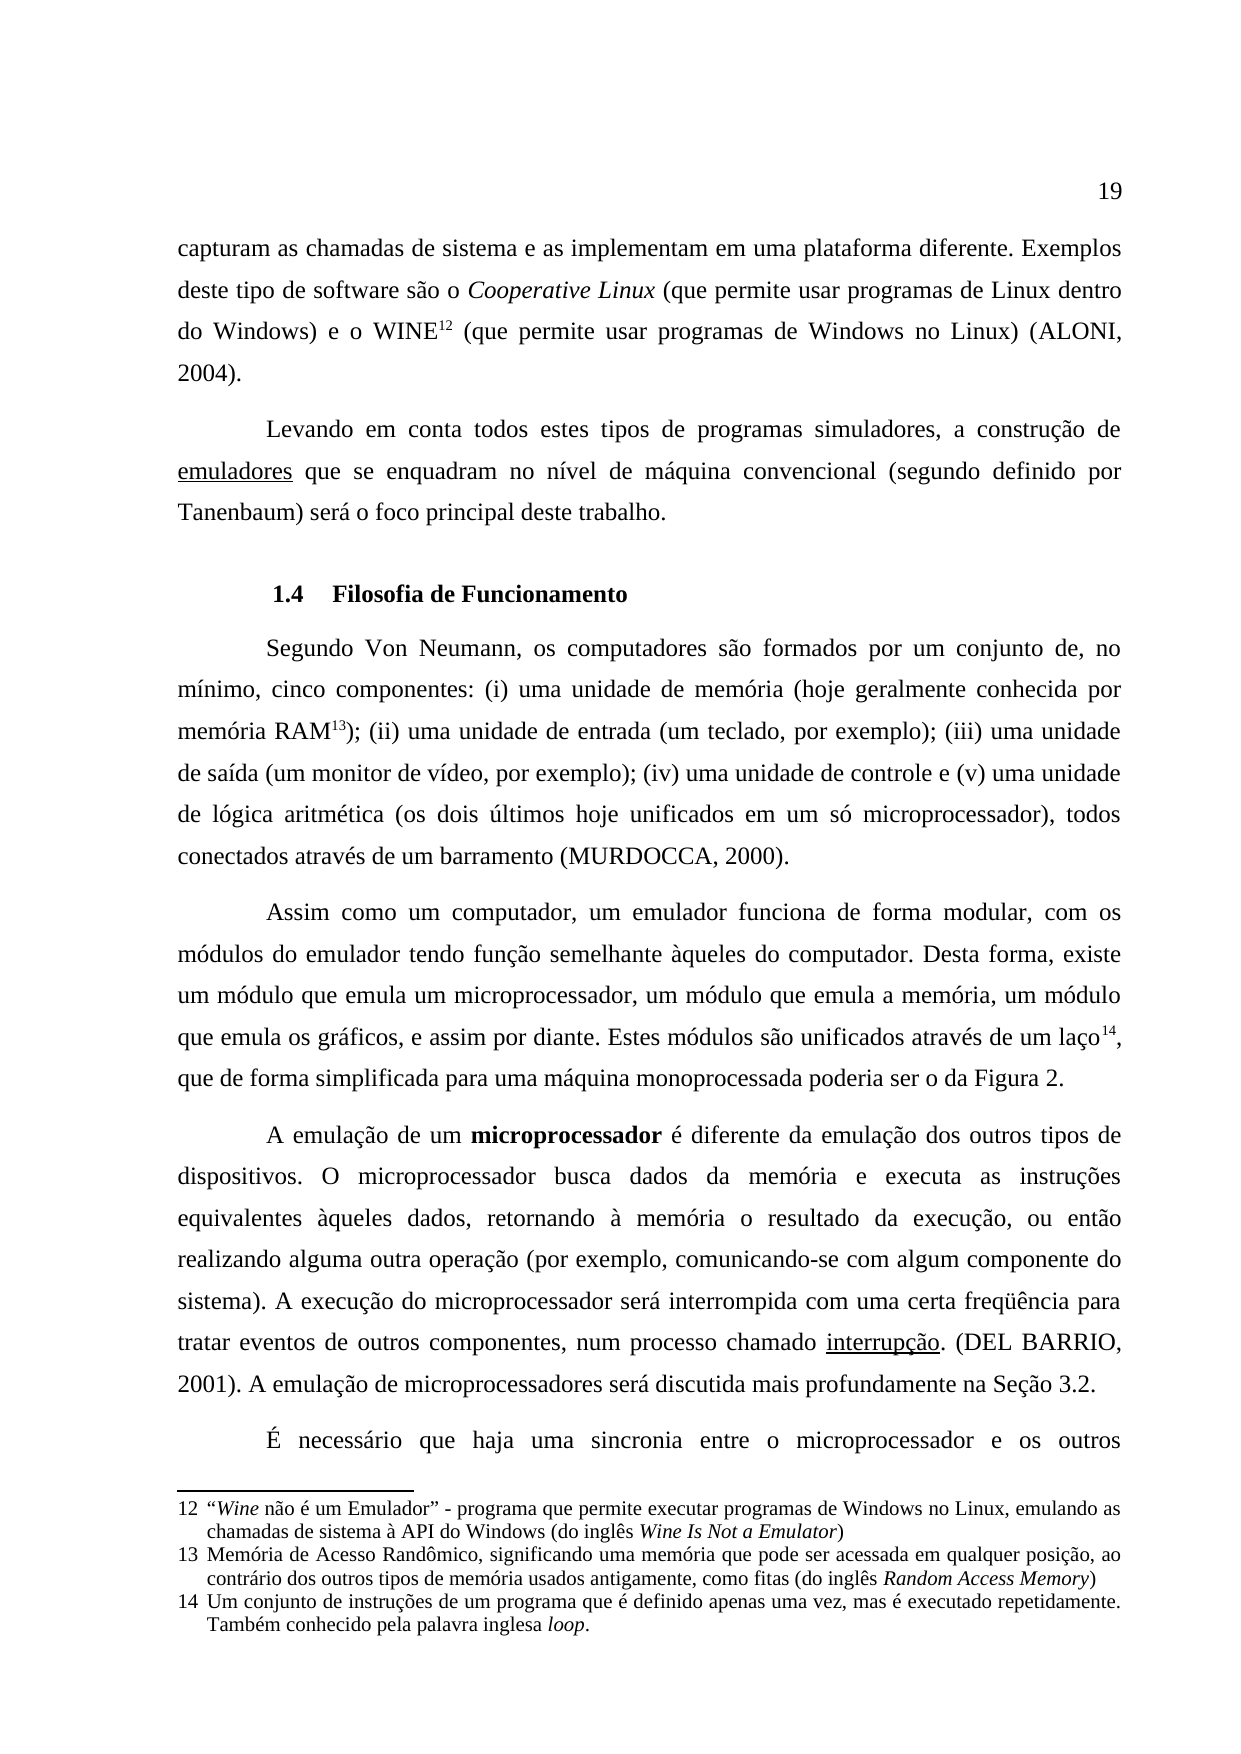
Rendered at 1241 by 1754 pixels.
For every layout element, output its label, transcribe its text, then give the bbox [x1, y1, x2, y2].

text capturam as chamadas de sistema e as implementam em uma plataforma diferente. Exemplos deste tipo de software são o Cooperative Linux (que permite usar programas de Linux dentro do Windows) e o WINE (que permite usar programas de Windows no Linux) (ALONI, 2004). [177, 234, 1122, 387]
text Memória de Acesso Randômico, significando uma memória que pode ser acessada em qualquer posição, ao contrário dos outros tipos de memória usados antigamente, como fitas (do inglês Random Access Memory) [177, 1543, 1122, 1589]
text É necessário que haja uma sincronia entre o microprocessador e os outros [177, 1426, 1122, 1454]
text A emulação de um microprocessador é diferente da emulação dos outros tipos de dispositivos. O microprocessador busca dados da memória e executa as instruções equivalentes àqueles dados, retornando à memória o resultado da execução, ou então realizando alguma outra operação (por exemplo, comunicando-se com algum componente do sistema). A execução do microprocessador será interrompida com uma certa freqüência para tratar eventos de outros componentes, num processo chamado interrupção. (DEL BARRIO, 2001). A emulação de microprocessadores será discutida mais profundamente na Seção 3.2. [177, 1121, 1122, 1398]
text “Wine não é um Emulador” - programa que permite executar programas de Windows no Linux, emulando as chamadas de sistema à API do Windows (do inglês Wine Is Not a Emulator) [177, 1497, 1122, 1543]
subtitle Filosofia de Funcionamento [177, 580, 1122, 608]
text Assim como um computador, um emulador funciona de forma modular, com os módulos do emulador tendo função semelhante àqueles do computador. Desta forma, existe um módulo que emula um microprocessador, um módulo que emula a memória, um módulo que emula os gráficos, e assim por diante. Estes módulos são unificados através de um laço, que de forma simplificada para uma máquina monoprocessada poderia ser o da Figura 2. [177, 898, 1122, 1092]
text Levando em conta todos estes tipos de programas simuladores, a construção de emuladores que se enquadram no nível de máquina convencional (segundo definido por Tanenbaum) será o foco principal deste trabalho. [177, 415, 1122, 526]
text Segundo Von Neumann, os computadores são formados por um conjunto de, no mínimo, cinco componentes: (i) uma unidade de memória (hoje geralmente conhecida por memória RAM); (ii) uma unidade de entrada (um teclado, por exemplo); (iii) uma unidade de saída (um monitor de vídeo, por exemplo); (iv) uma unidade de controle e (v) uma unidade de lógica aritmética (os dois últimos hoje unificados em um só microprocessador), todos conectados através de um barramento (MURDOCCA, 2000). [177, 634, 1122, 869]
text Um conjunto de instruções de um programa que é definido apenas uma vez, mas é executado repetidamente. Também conhecido pela palavra inglesa loop. [177, 1589, 1122, 1636]
